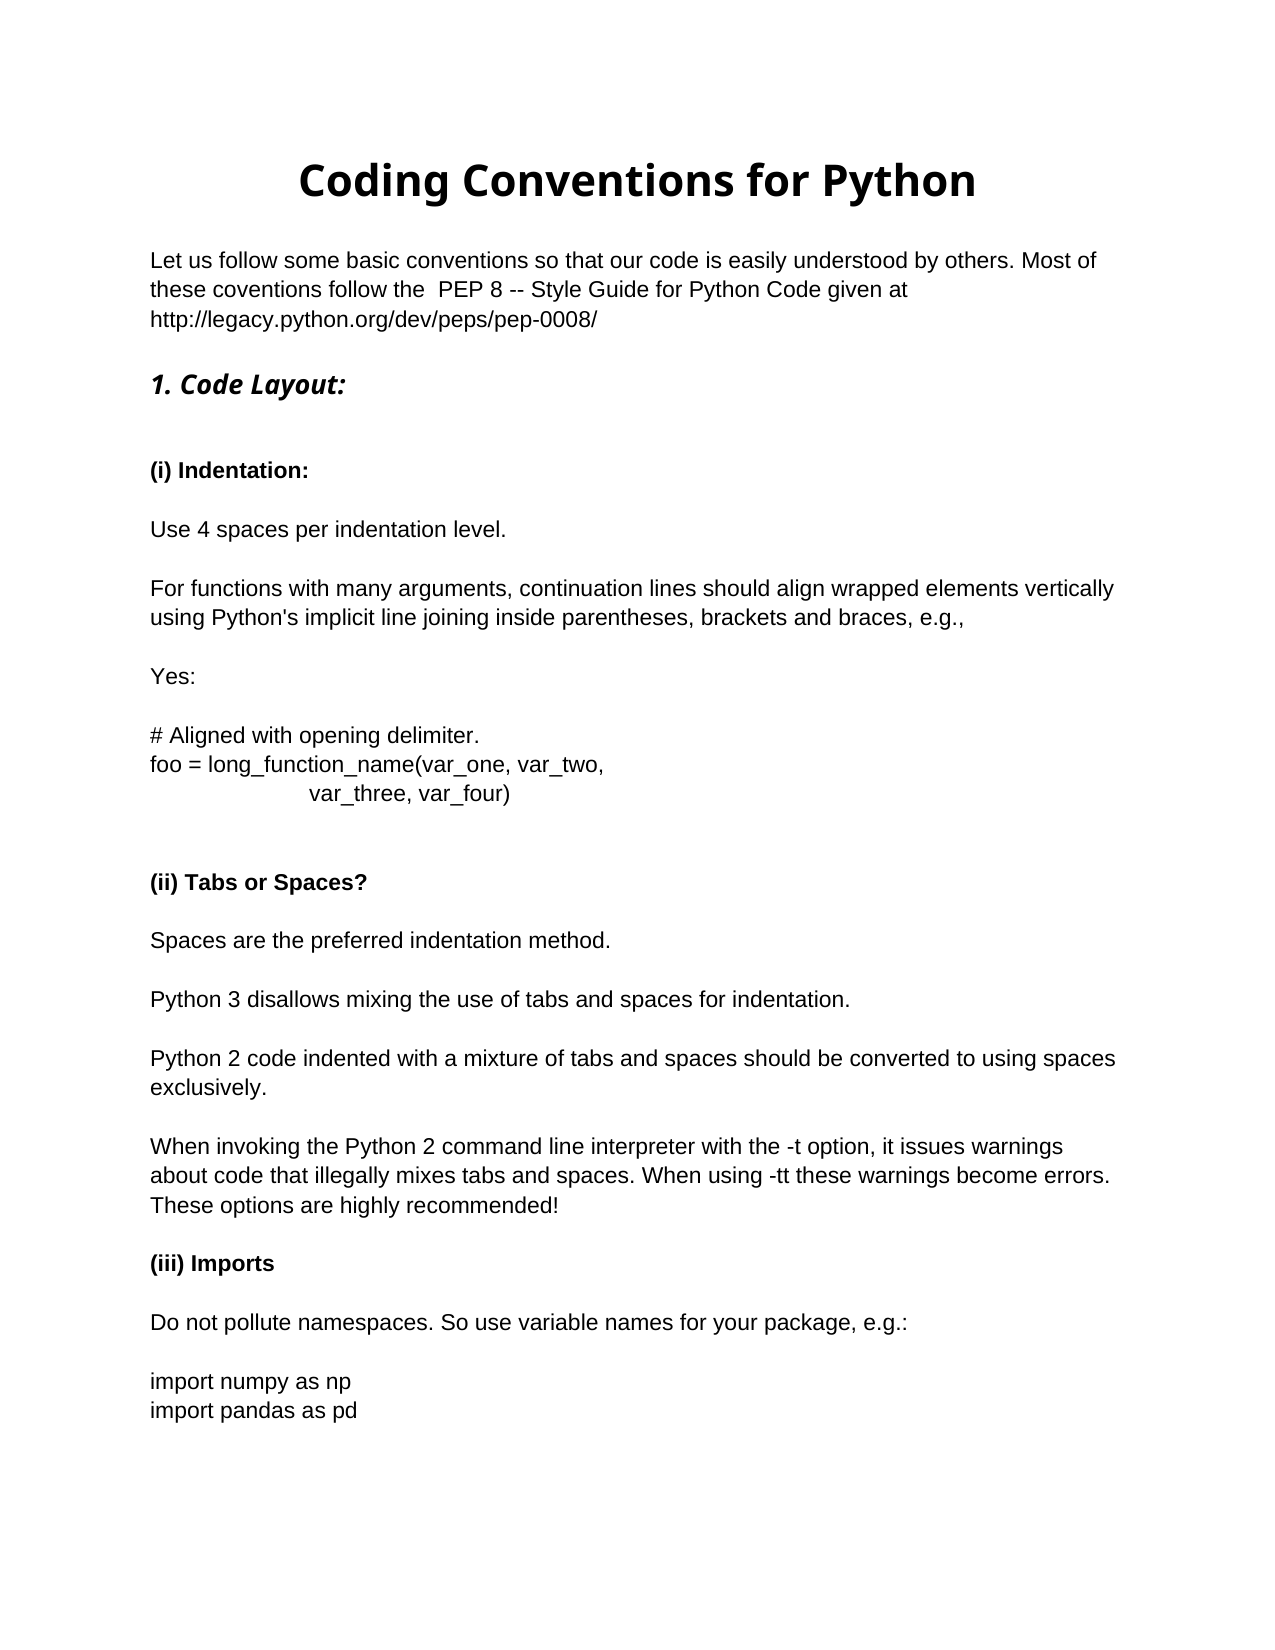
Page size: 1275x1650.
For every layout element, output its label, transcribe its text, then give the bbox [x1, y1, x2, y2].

text Let us follow some basic conventions so that our code is easily understood by others. Most of these coventions follow the PEP 8 -- Style Guide for Python Code given at http://legacy.python.org/dev/peps/pep-0008/ [150, 248, 1125, 332]
text (iii) Imports [150, 1251, 1125, 1277]
text import numpy as np [150, 1368, 1125, 1394]
text Use 4 spaces per indentation level. [150, 517, 1125, 542]
title Coding Conventions for Python [150, 150, 1125, 209]
text Do not pollute namespaces. So use variable names for your package, e.g.: [150, 1310, 1125, 1335]
text Yes: [150, 663, 1125, 689]
text Spaces are the preferred indentation method. [150, 928, 1125, 953]
text Python 2 code indented with a mixture of tabs and spaces should be converted to using spaces exclusively. [150, 1045, 1125, 1100]
text Python 3 disallows mixing the use of tabs and spaces for indentation. [150, 987, 1125, 1012]
text foo = long_function_name(var_one, var_two, [150, 752, 1125, 777]
text var_three, var_four) [150, 781, 1125, 807]
text When invoking the Python 2 command line interpreter with the -t option, it issues warnings about code that illegally mixes tabs and spaces. When using -tt these warnings become errors. These options are highly recommended! [150, 1133, 1125, 1218]
text (ii) Tabs or Spaces? [150, 869, 1125, 895]
text (i) Indentation: [150, 458, 1125, 483]
subtitle 1. Code Layout: [150, 365, 1125, 402]
text For functions with many arguments, continuation lines should align wrapped elements vertically using Python's implicit line joining inside parentheses, brackets and braces, e.g., [150, 575, 1125, 630]
text # Aligned with opening delimiter. [150, 722, 1125, 748]
text import pandas as pd [150, 1398, 1125, 1423]
